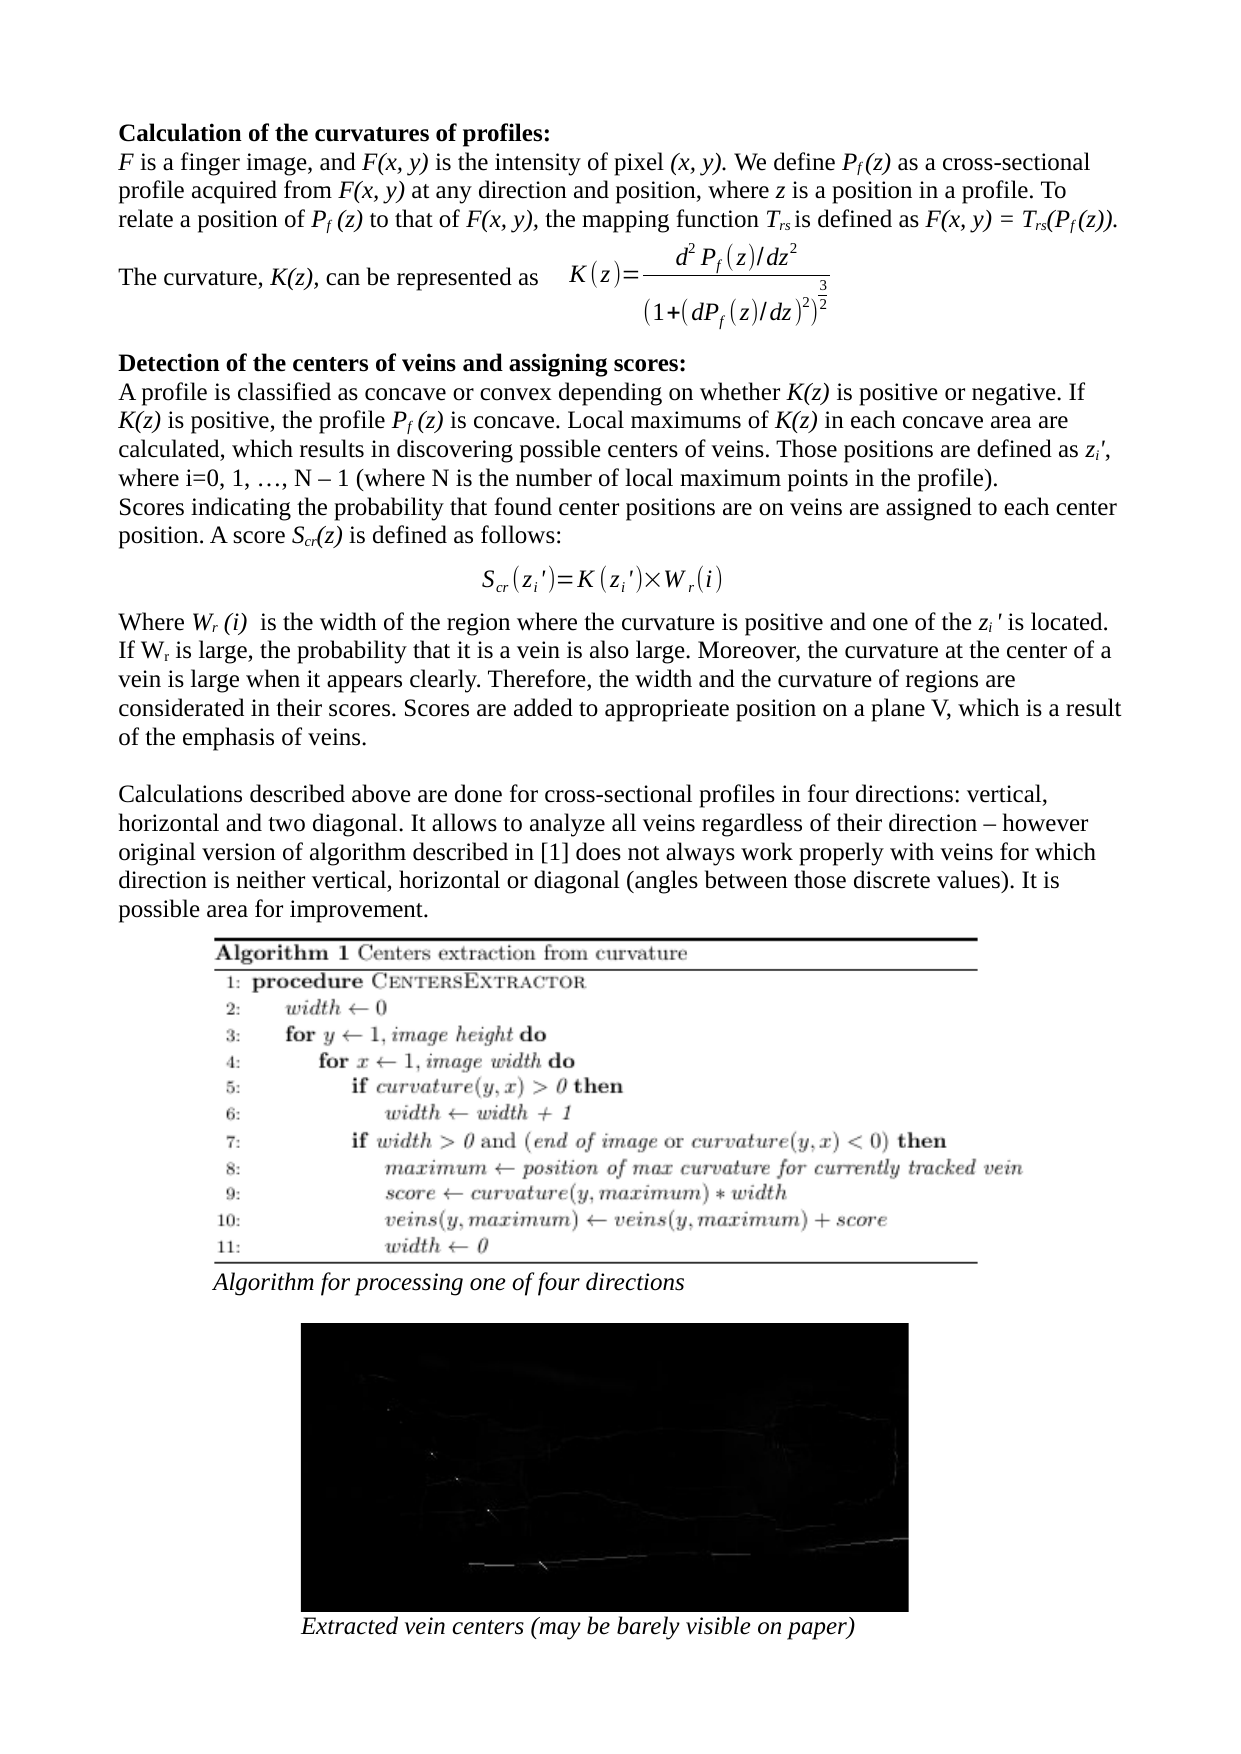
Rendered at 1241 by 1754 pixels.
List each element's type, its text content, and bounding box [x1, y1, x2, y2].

picture [213, 935, 1028, 1267]
text F is a finger image, and F(x, y) is the intensity of pixel (x, y). We define Pf (z) as a cross-sectional profile acquired from F(x, y) at any direction and position, where z is a position in a profile. To relate a position of Pf (z) to that of F(x, y), the mapping function Trs is defined as F(x, y) = Trs(Pf (z)). [118, 147, 1122, 233]
text Detection of the centers of veins and assigning scores: [118, 319, 1122, 377]
text Calculation of the curvatures of profiles: [118, 118, 1122, 147]
text Algorithm for processing one of four directions [213, 1267, 1027, 1296]
picture [300, 1323, 909, 1612]
text If Wr is large, the probability that it is a vein is also large. Moreover, the curvature at the center of a vein is large when it appears clearly. Therefore, the width and the curvature of regions are considerated in their scores. Scores are added to approprieate position on a plane V, which is a result of the emphasis of veins. [118, 636, 1122, 751]
text The curvature, K(z), can be represented as [118, 262, 1122, 291]
text Where Wr (i) is the width of the region where the curvature is positive and one of the zi ' is located. [118, 607, 1122, 636]
text Scores indicating the probability that found center positions are on veins are assigned to each center position. A score Scr(z) is defined as follows: [118, 492, 1122, 578]
text Calculations described above are done for cross-sectional profiles in four directions: vertical, horizontal and two diagonal. It allows to analyze all veins regardless of their direction – however original version of algorithm described in [1] does not always work properly with veins for which direction is neither vertical, horizontal or diagonal (angles between those discrete values). It is possible area for improvement. [118, 779, 1122, 923]
text Extracted vein centers (may be barely visible on paper) [301, 1612, 908, 1640]
text A profile is classified as concave or convex depending on whether K(z) is positive or negative. If K(z) is positive, the profile Pf (z) is concave. Local maximums of K(z) in each concave area are calculated, which results in discovering possible centers of veins. Those positions are defined as zi', where i=0, 1, …, N – 1 (where N is the number of local maximum points in the profile). [118, 377, 1122, 492]
